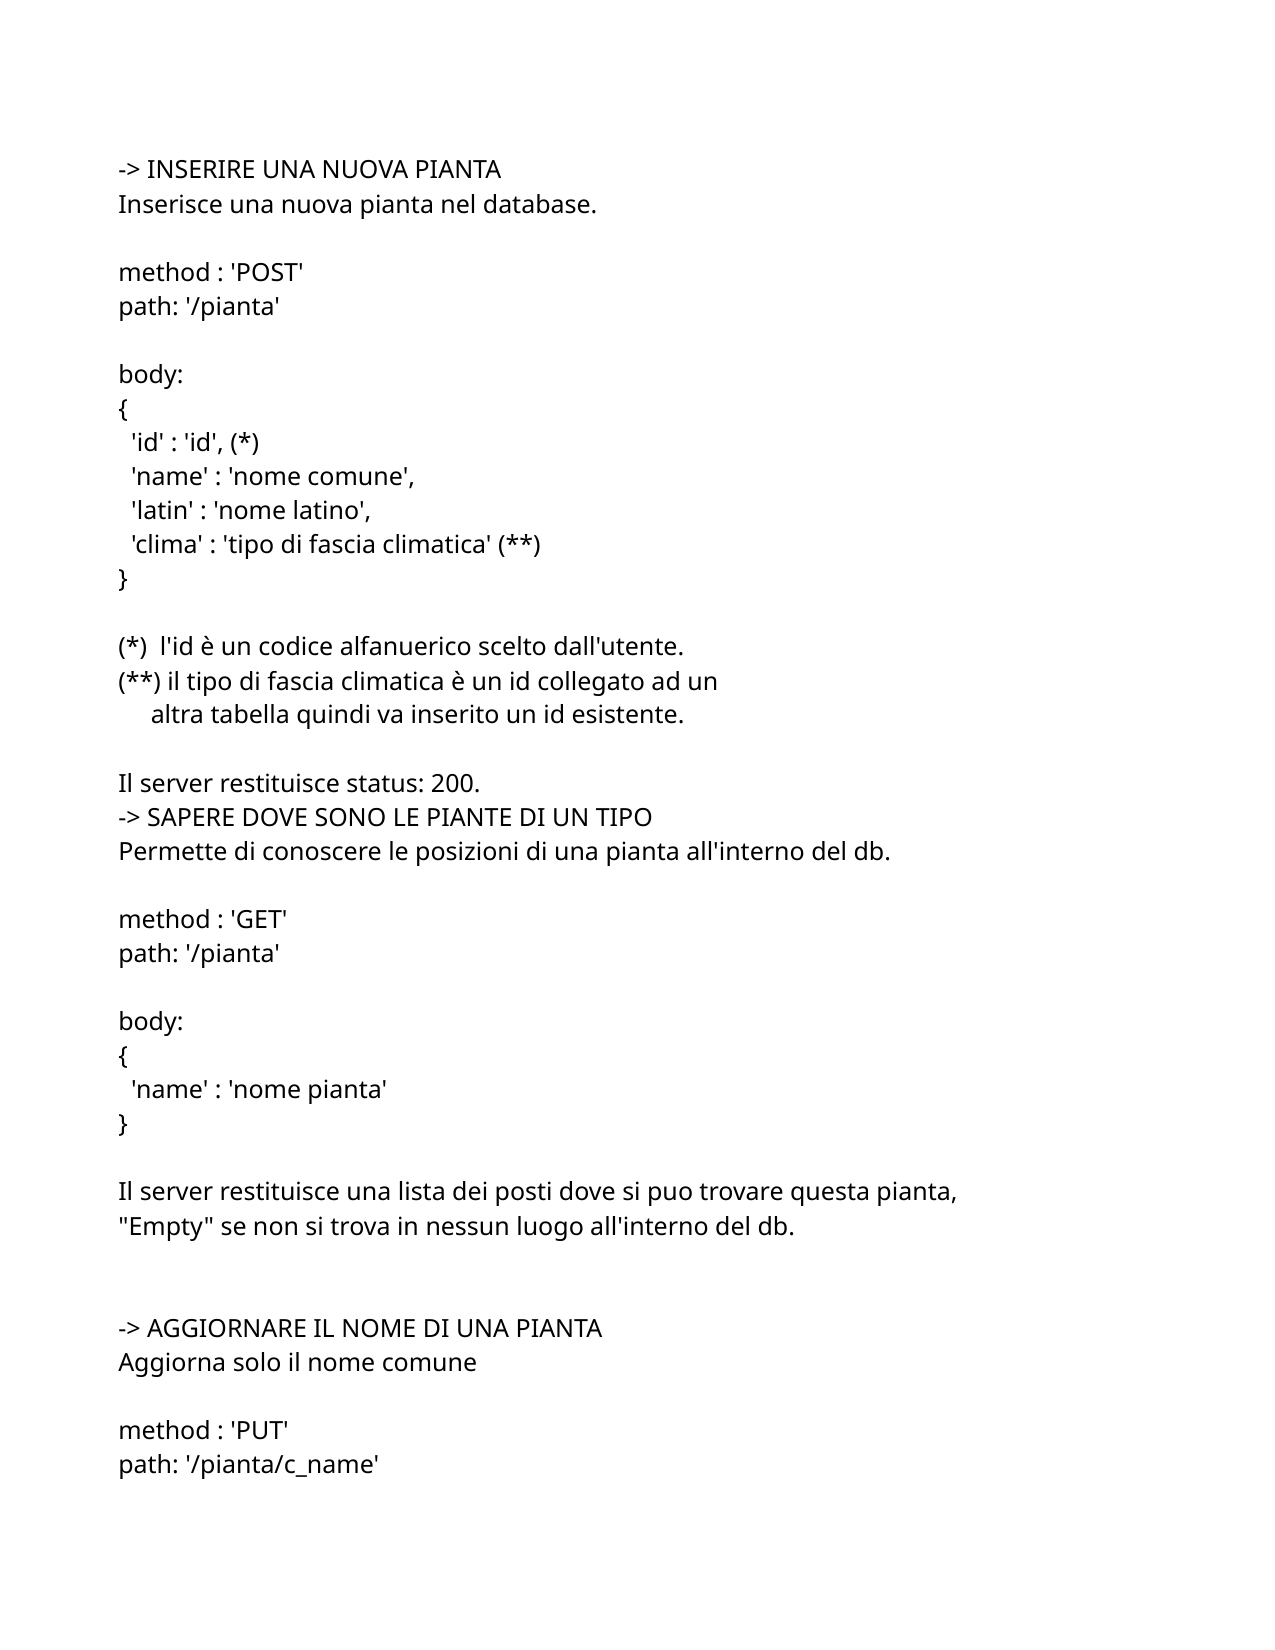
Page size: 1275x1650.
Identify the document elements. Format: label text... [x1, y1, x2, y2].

text "Empty" se non si trova in nessun luogo all'interno del db. [118, 1208, 1157, 1242]
text Aggiorna solo il nome comune [118, 1344, 1157, 1378]
text 'id' : 'id', (*) [118, 425, 1157, 459]
text { [118, 391, 1157, 425]
text (*) l'id è un codice alfanuerico scelto dall'utente. [118, 629, 1157, 663]
text body: [118, 1004, 1157, 1038]
text method : 'PUT' [118, 1412, 1157, 1447]
text altra tabella quindi va inserito un id esistente. [118, 697, 1157, 731]
text Il server restituisce una lista dei posti dove si puo trovare questa pianta, [118, 1174, 1157, 1208]
text 'name' : 'nome pianta' [118, 1072, 1157, 1106]
text path: '/pianta' [118, 288, 1157, 322]
text -> INSERIRE UNA NUOVA PIANTA [118, 152, 1157, 186]
text } [118, 1106, 1157, 1140]
text 'latin' : 'nome latino', [118, 493, 1157, 527]
text -> SAPERE DOVE SONO LE PIANTE DI UN TIPO [118, 799, 1157, 833]
text -> AGGIORNARE IL NOME DI UNA PIANTA [118, 1310, 1157, 1344]
text 'name' : 'nome comune', [118, 459, 1157, 493]
text Il server restituisce status: 200. [118, 765, 1157, 799]
text method : 'GET' [118, 902, 1157, 936]
text path: '/pianta/c_name' [118, 1447, 1157, 1481]
text method : 'POST' [118, 254, 1157, 288]
text path: '/pianta' [118, 936, 1157, 970]
text Permette di conoscere le posizioni di una pianta all'interno del db. [118, 833, 1157, 867]
text body: [118, 357, 1157, 391]
text 'clima' : 'tipo di fascia climatica' (**) [118, 527, 1157, 561]
text Inserisce una nuova pianta nel database. [118, 186, 1157, 220]
text { [118, 1038, 1157, 1072]
text } [118, 561, 1157, 595]
text (**) il tipo di fascia climatica è un id collegato ad un [118, 663, 1157, 697]
